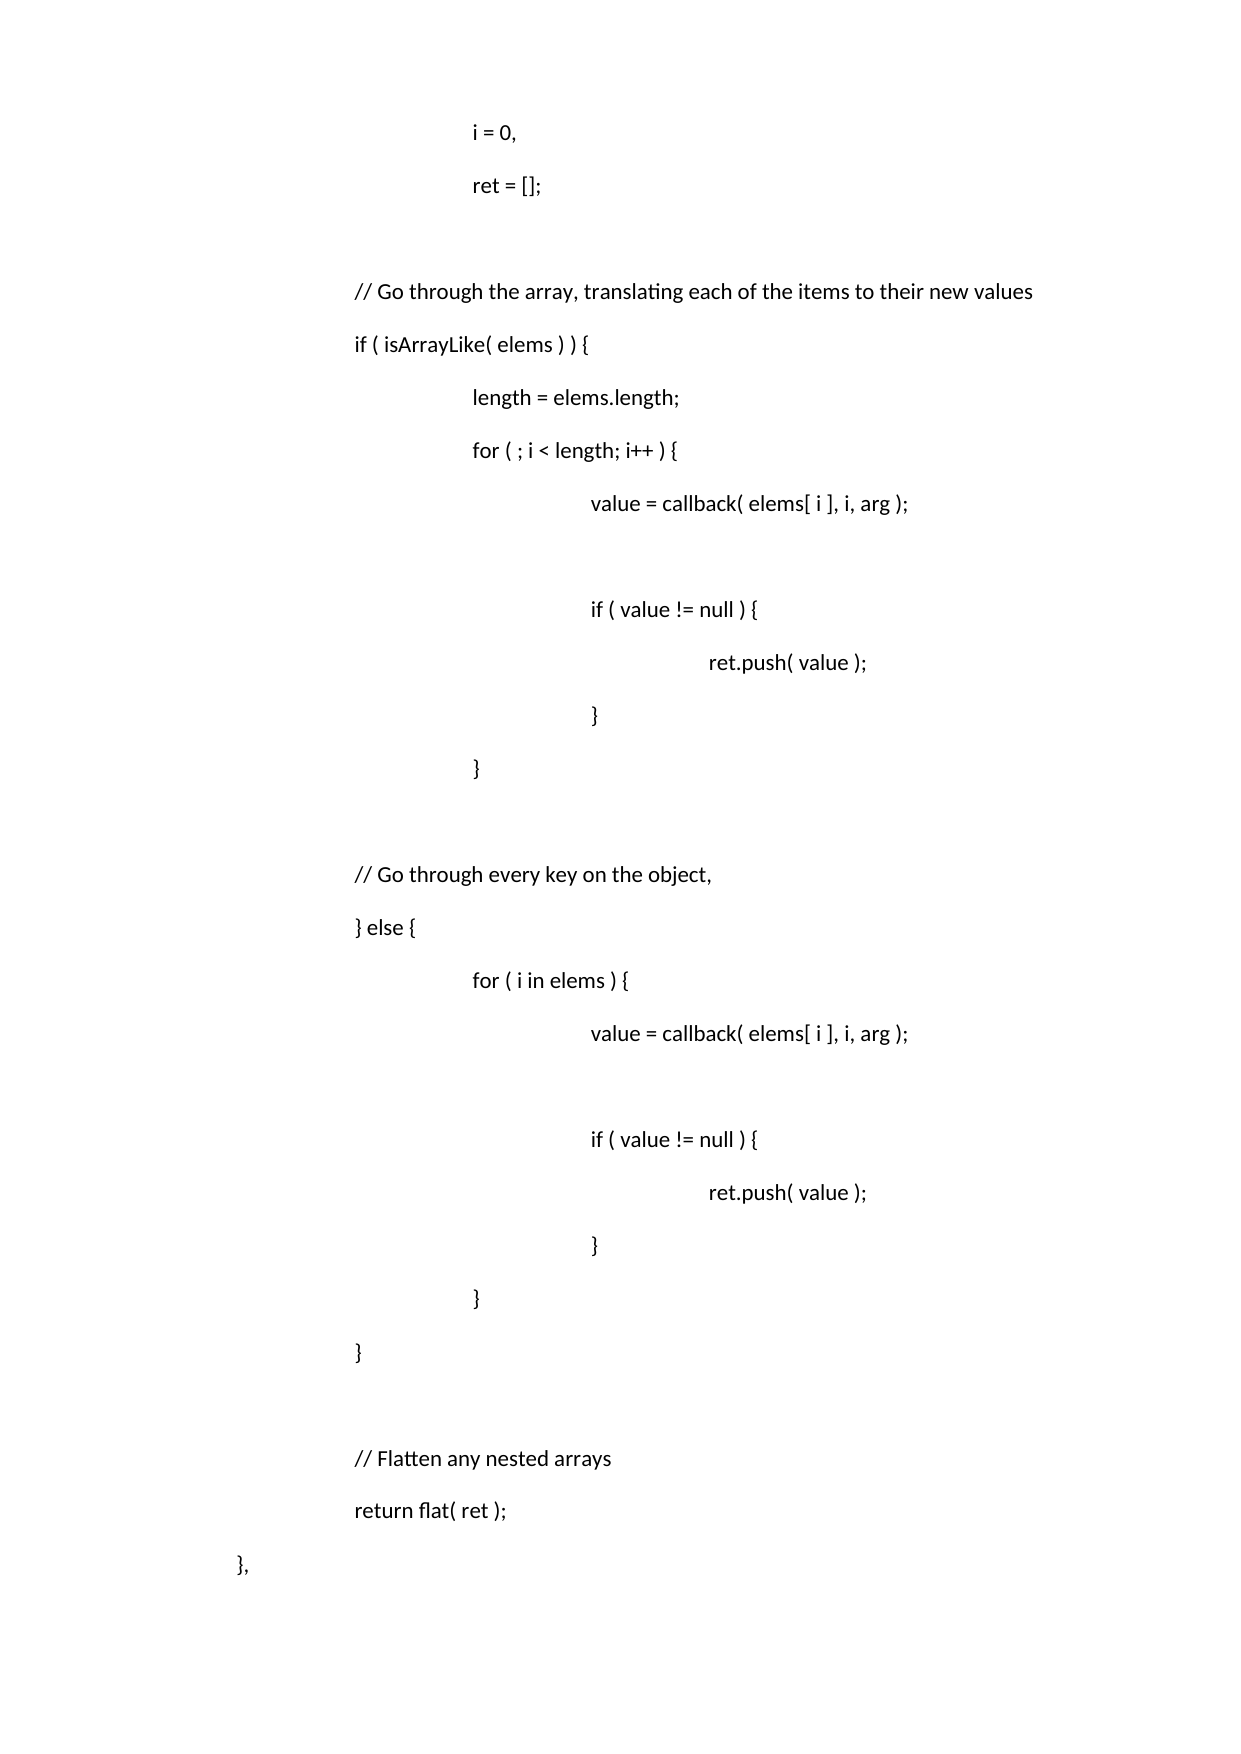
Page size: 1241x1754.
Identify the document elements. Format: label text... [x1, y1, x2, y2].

text for ( i in elems ) { [118, 966, 1122, 994]
text value = callback( elems[ i ], i, arg ); [118, 1019, 1122, 1047]
text ret.push( value ); [118, 1178, 1122, 1207]
text } [118, 1338, 1122, 1366]
text i = 0, [118, 118, 1122, 146]
text // Flatten any nested arrays [118, 1444, 1122, 1472]
text } [118, 1284, 1122, 1313]
text if ( value != null ) { [118, 1126, 1122, 1153]
text } [118, 701, 1122, 729]
text } [118, 754, 1122, 782]
text value = callback( elems[ i ], i, arg ); [118, 489, 1122, 517]
text // Go through every key on the object, [118, 860, 1122, 888]
text }, [118, 1550, 1122, 1578]
text for ( ; i < length; i++ ) { [118, 436, 1122, 464]
text return flat( ret ); [118, 1497, 1122, 1525]
text ret.push( value ); [118, 648, 1122, 676]
text if ( value != null ) { [118, 595, 1122, 623]
text // Go through the array, translating each of the items to their new values [118, 277, 1122, 305]
text length = elems.length; [118, 383, 1122, 411]
text } [118, 1232, 1122, 1259]
text } else { [118, 913, 1122, 941]
text ret = []; [118, 171, 1122, 199]
text if ( isArrayLike( elems ) ) { [118, 330, 1122, 358]
